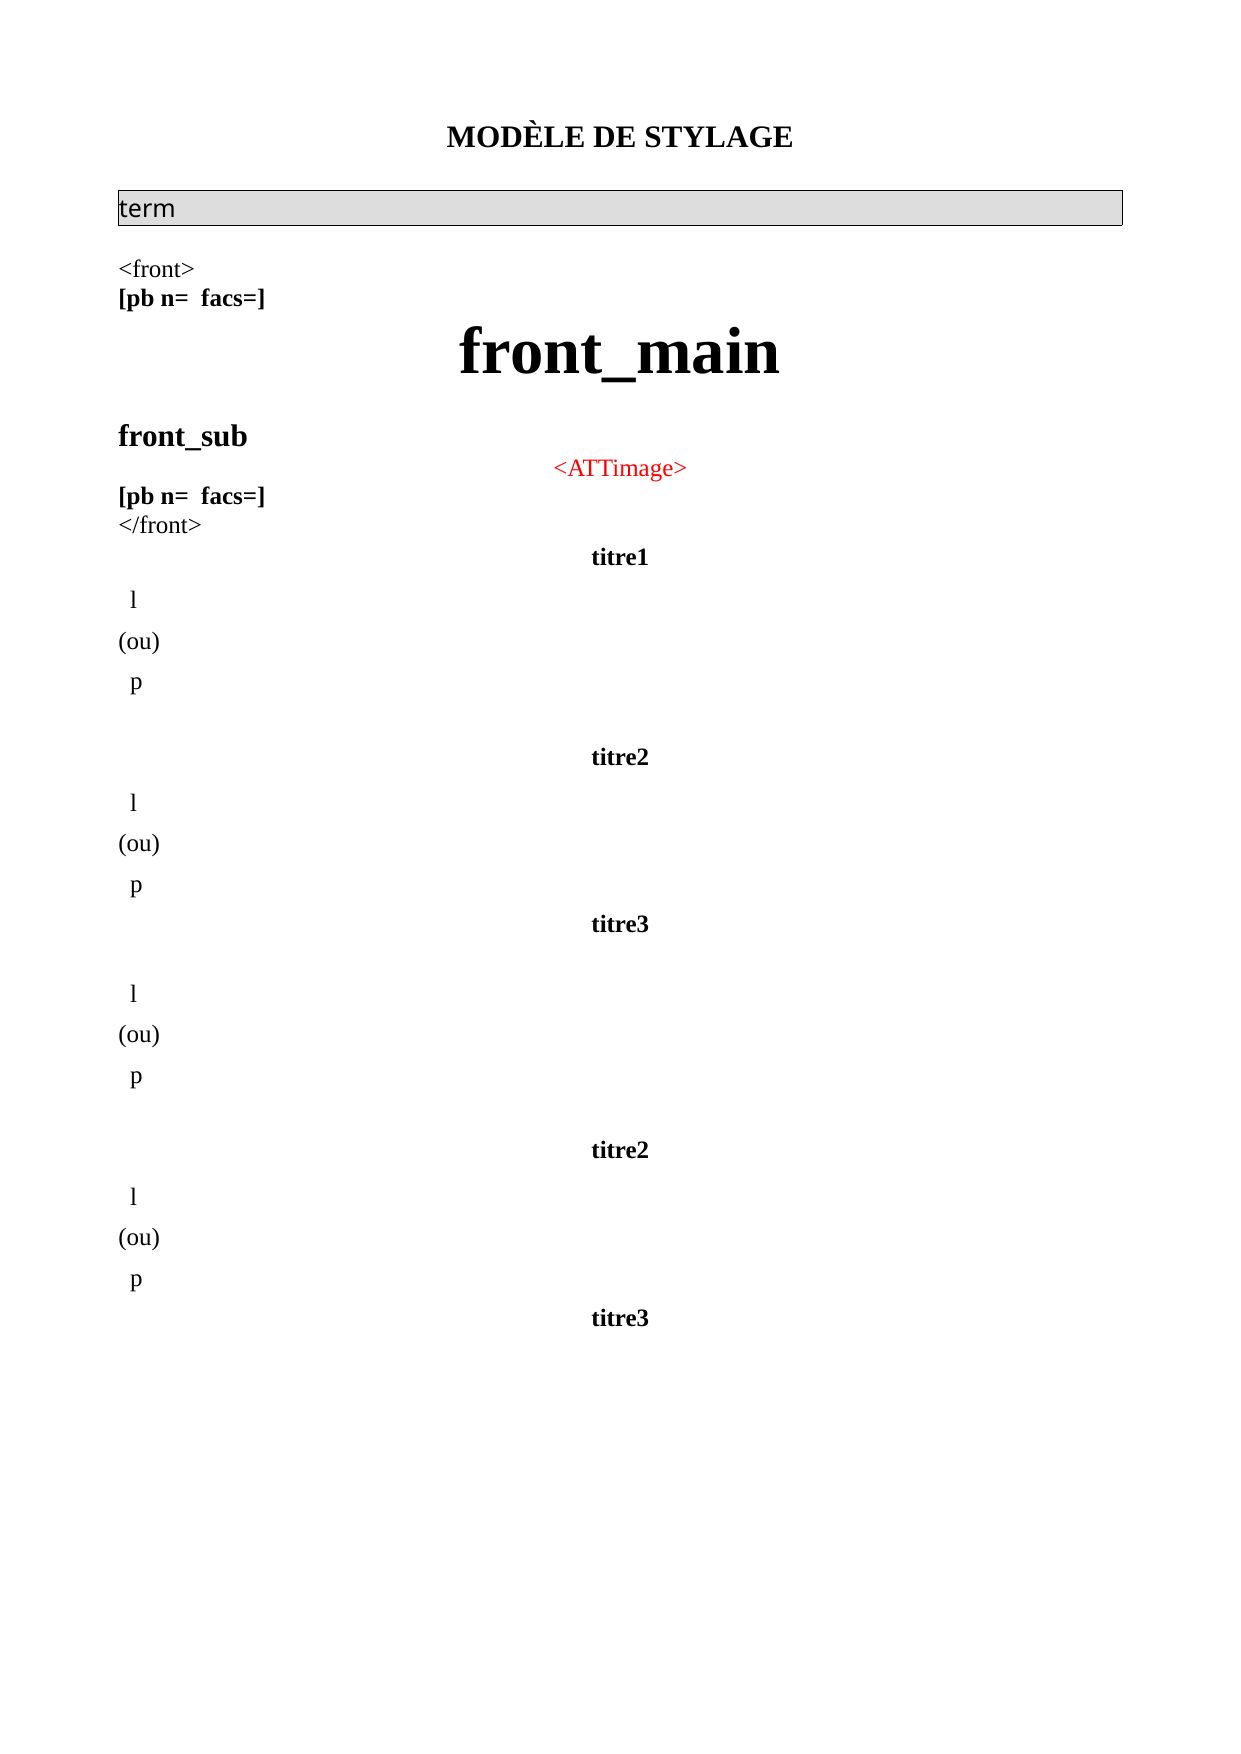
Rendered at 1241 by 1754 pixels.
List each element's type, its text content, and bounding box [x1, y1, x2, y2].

text front_main [118, 311, 1122, 388]
text l [118, 1170, 1122, 1222]
text titre3 [118, 909, 1122, 938]
text l [118, 776, 1122, 828]
text p [118, 1048, 1122, 1100]
text titre2 [118, 736, 1122, 776]
text (ou) [118, 1222, 1122, 1251]
text <ATTimage> [118, 453, 1122, 481]
text (ou) [118, 1019, 1122, 1048]
text p [118, 654, 1122, 707]
text [pb n= facs=] [118, 283, 1122, 311]
text term [119, 191, 1122, 225]
text [pb n= facs=] [118, 481, 1122, 510]
text titre1 [118, 539, 1122, 573]
text l [118, 573, 1122, 626]
text p [118, 857, 1122, 909]
text front_sub [118, 417, 1122, 453]
text titre2 [118, 1129, 1122, 1170]
text Modèle de stylage [118, 118, 1122, 154]
text <front> [118, 254, 1122, 283]
text l [118, 967, 1122, 1019]
text (ou) [118, 626, 1122, 654]
text p [118, 1251, 1122, 1303]
text (ou) [118, 828, 1122, 857]
text </front> [118, 510, 1122, 539]
text titre3 [118, 1303, 1122, 1332]
